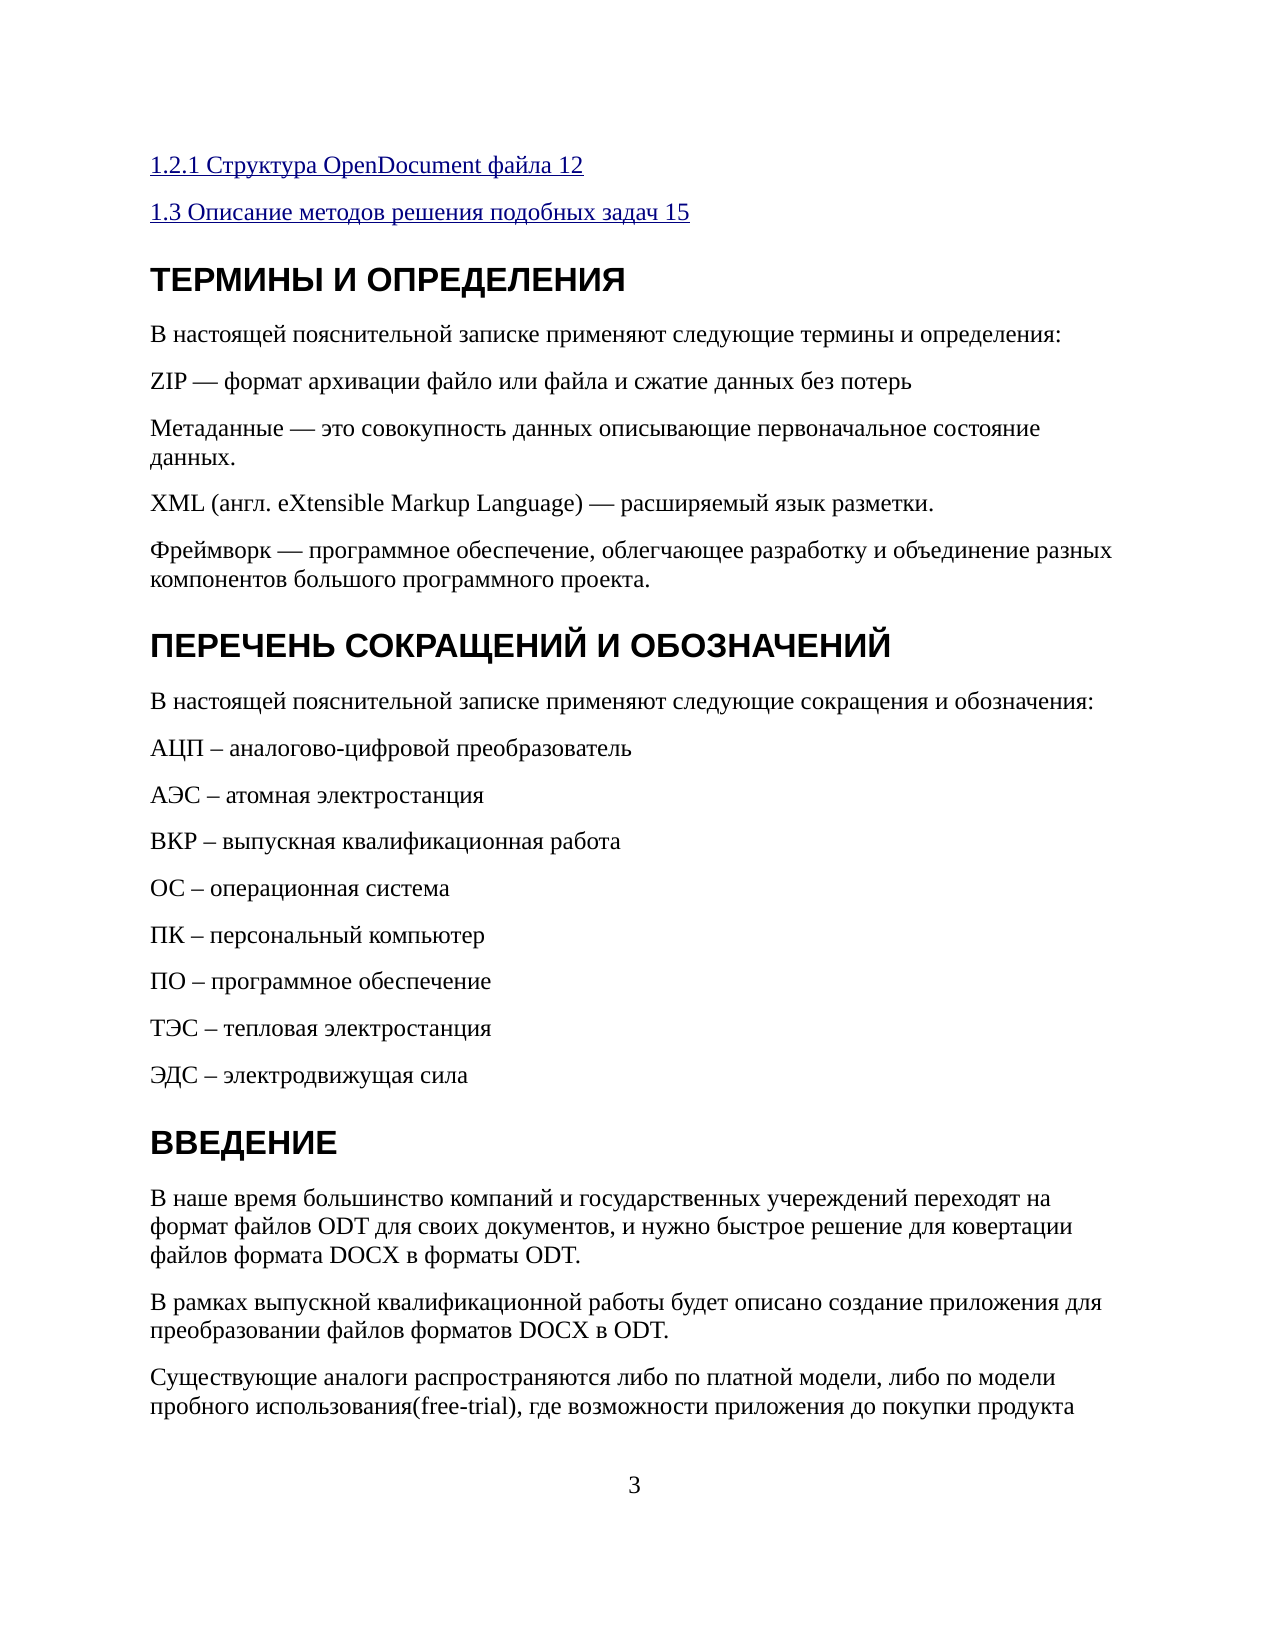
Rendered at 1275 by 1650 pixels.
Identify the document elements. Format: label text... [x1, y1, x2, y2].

text Фреймворк — программное обеспечение, облегчающее разработку и объединение разных компонентов большого программного проекта. [150, 535, 1125, 592]
subtitle ПЕРЕЧЕНЬ СОКРАЩЕНИЙ И ОБОЗНАЧЕНИЙ [150, 626, 1125, 665]
text ПО – программное обеспечение [150, 966, 1125, 995]
text ЭДС – электродвижущая сила [150, 1060, 1125, 1088]
text ОС – операционная система [150, 873, 1125, 902]
text Метаданные — это совокупность данных описывающие первоначальное состояние данных. [150, 413, 1125, 470]
text ZIP — формат архивации файло или файла и сжатие данных без потерь [150, 366, 1125, 395]
text В рамках выпускной квалификационной работы будет описано создание приложения для преобразовании файлов форматов DOCX в ODT. [150, 1287, 1125, 1344]
text ТЭС – тепловая электростанция [150, 1013, 1125, 1042]
text XML (англ. eXtensible Markup Language) — расширяемый язык разметки. [150, 488, 1125, 517]
text АЭС – атомная электростанция [150, 780, 1125, 808]
text ВКР – выпускная квалификационная работа [150, 826, 1125, 855]
text 1.2.1 Структура OpenDocument файла 12 [150, 150, 1125, 179]
text В настоящей пояснительной записке применяют следующие термины и определения: [150, 319, 1125, 348]
text В настоящей пояснительной записке применяют следующие сокращения и обозначения: [150, 686, 1125, 715]
text Существующие аналоги распространяются либо по платной модели, либо по модели пробного использования(free-trial), где возможности приложения до покупки продукта [150, 1362, 1125, 1420]
subtitle ВВЕДЕНИЕ [150, 1122, 1125, 1161]
subtitle ТЕРМИНЫ И ОПРЕДЕЛЕНИЯ [150, 259, 1125, 298]
text АЦП – аналогово-цифровой преобразователь [150, 733, 1125, 762]
text ПК – персональный компьютер [150, 920, 1125, 948]
text В наше время большинство компаний и государственных учереждений переходят на формат файлов ODT для своих документов, и нужно быстрое решение для ковертации файлов формата DOCX в форматы ODT. [150, 1183, 1125, 1269]
text 1.3 Описание методов решения подобных задач 15 [150, 197, 1125, 225]
